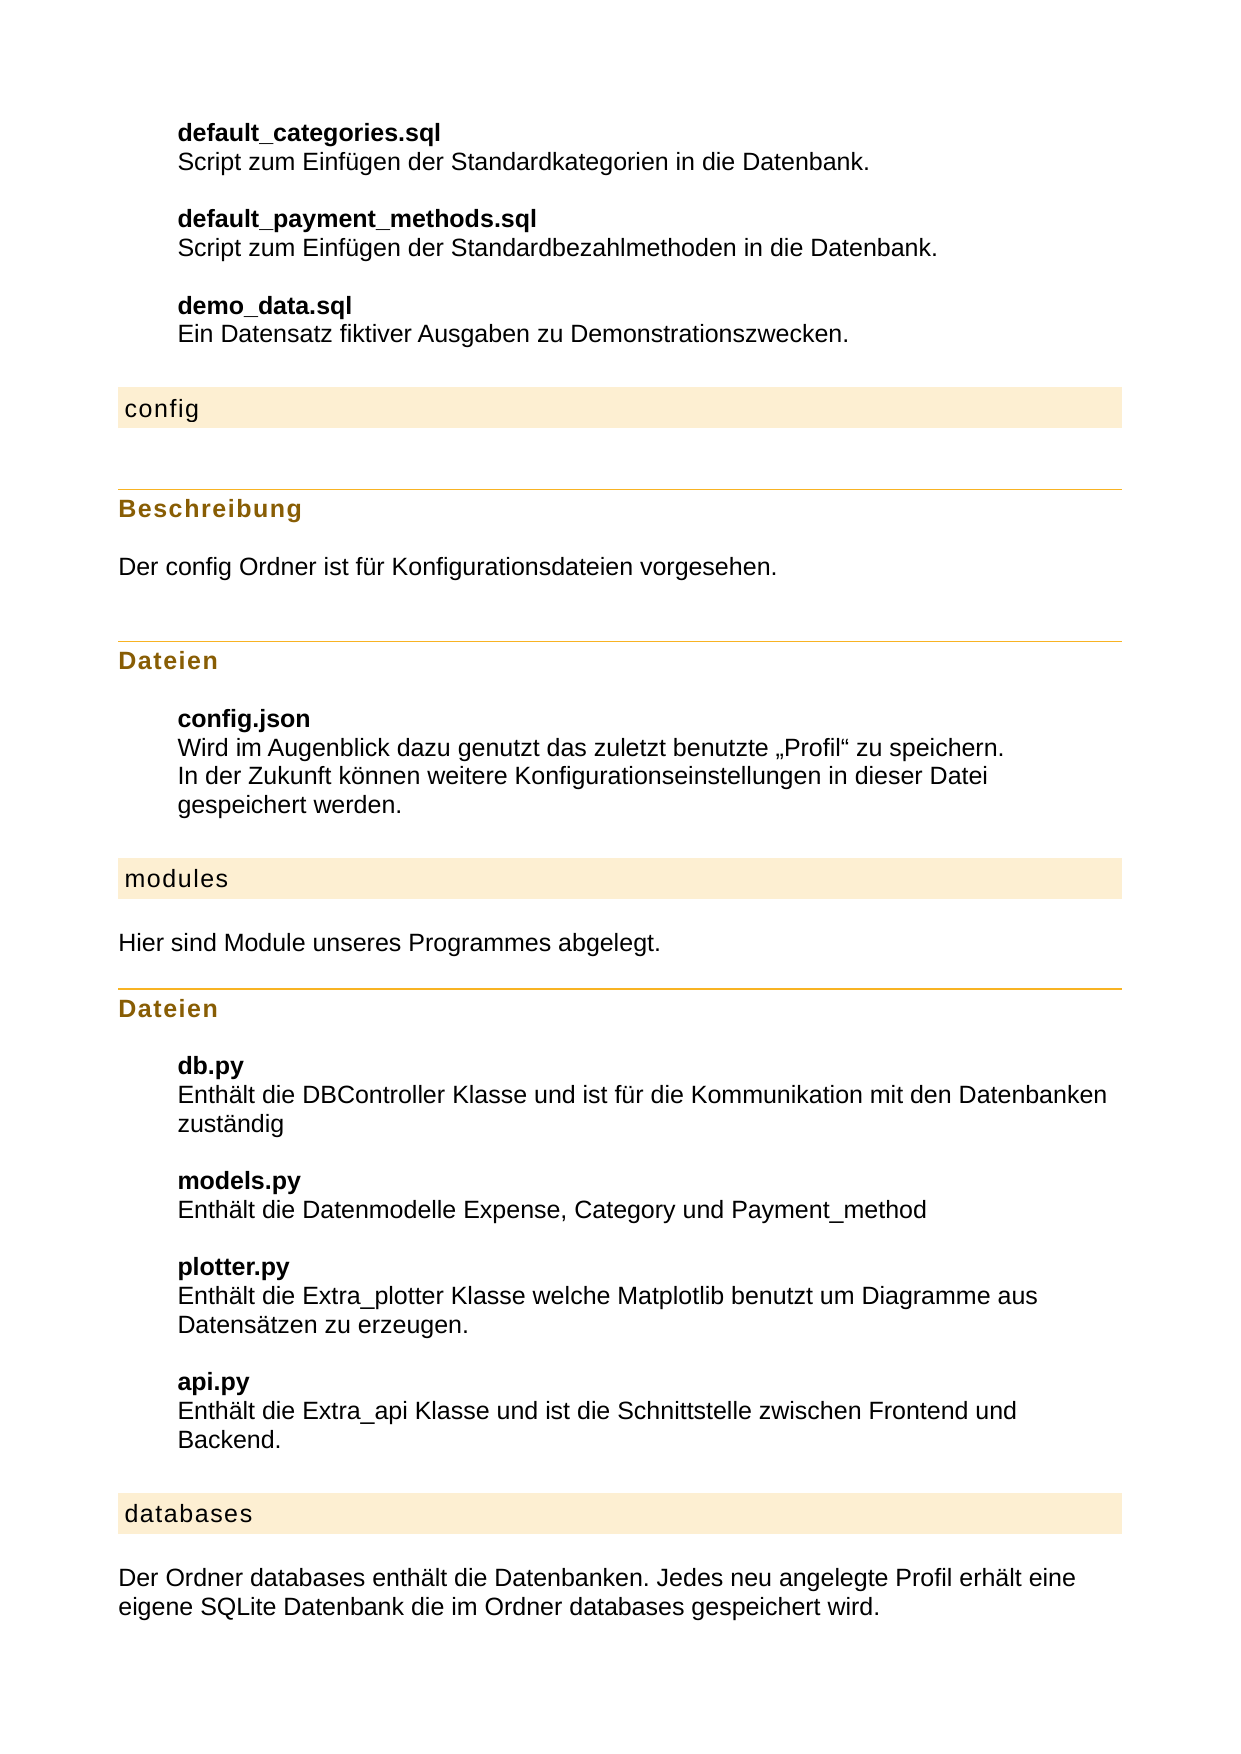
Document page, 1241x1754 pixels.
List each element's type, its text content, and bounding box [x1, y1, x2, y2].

text Hier sind Module unseres Programmes abgelegt. [118, 928, 1122, 957]
text Der config Ordner ist für Konfigurationsdateien vorgesehen. [118, 552, 1122, 581]
list Wird im Augenblick dazu genutzt das zuletzt benutzte „Profil“ zu speichern. [177, 732, 1122, 761]
list demo_data.sql [177, 291, 1122, 319]
subtitle Beschreibung [118, 490, 1122, 523]
list Enthält die Extra_plotter Klasse welche Matplotlib benutzt um Diagramme aus Datensätzen zu erzeugen. [177, 1281, 1122, 1339]
subtitle Dateien [118, 990, 1122, 1022]
list db.py [177, 1051, 1122, 1080]
list plotter.py [177, 1252, 1122, 1281]
list default_categories.sql [177, 118, 1122, 147]
list default_payment_methods.sql [177, 204, 1122, 233]
list config.json [177, 704, 1122, 732]
list Ein Datensatz fiktiver Ausgaben zu Demonstrationszwecken. [177, 319, 1122, 348]
subtitle Dateien [118, 642, 1122, 675]
subtitle modules [124, 864, 1116, 893]
list api.py [177, 1367, 1122, 1396]
list In der Zukunft können weitere Konfigurationseinstellungen in dieser Datei gespeichert werden. [177, 761, 1122, 819]
list Enthält die Datenmodelle Expense, Category und Payment_method [177, 1195, 1122, 1224]
list Enthält die Extra_api Klasse und ist die Schnittstelle zwischen Frontend und Backend. [177, 1396, 1122, 1454]
subtitle config [124, 394, 1116, 422]
list models.py [177, 1166, 1122, 1195]
list Script zum Einfügen der Standardbezahlmethoden in die Datenbank. [177, 233, 1122, 262]
list Enthält die DBController Klasse und ist für die Kommunikation mit den Datenbanken zuständig [177, 1080, 1122, 1137]
text Der Ordner databases enthält die Datenbanken. Jedes neu angelegte Profil erhält eine eigene SQLite Datenbank die im Ordner databases gespeichert wird. [118, 1563, 1122, 1620]
subtitle databases [124, 1499, 1116, 1528]
list Script zum Einfügen der Standardkategorien in die Datenbank. [177, 147, 1122, 176]
